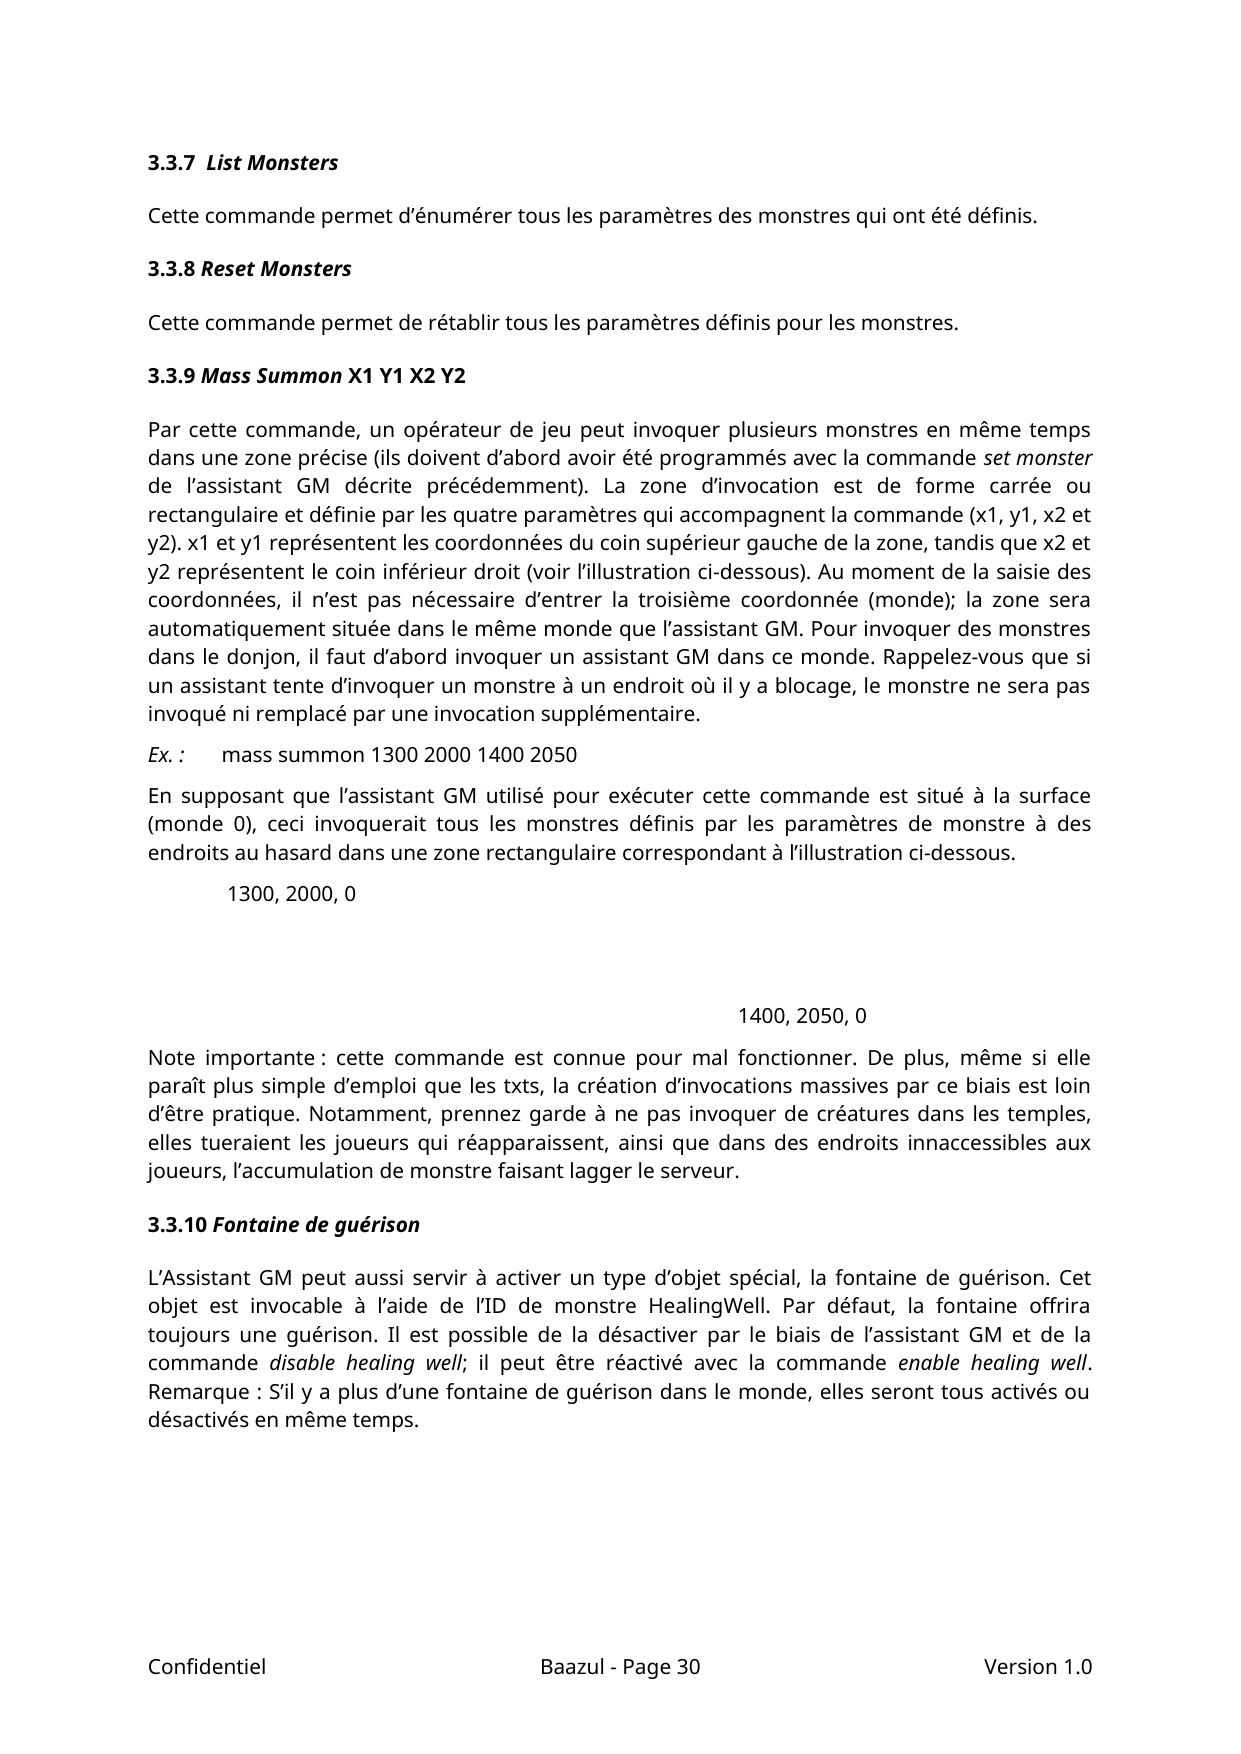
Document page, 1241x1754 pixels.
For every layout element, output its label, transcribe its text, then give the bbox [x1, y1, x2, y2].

subtitle Fontaine de guérison [148, 1210, 1093, 1238]
text Note importante : cette commande est connue pour mal fonctionner. De plus, même si elle paraît plus simple d’emploi que les txts, la création d’invocations massives par ce biais est loin d’être pratique. Notamment, prennez garde à ne pas invoquer de créatures dans les temples, elles tueraient les joueurs qui réapparaissent, ainsi que dans des endroits innaccessibles aux joueurs, l’accumulation de monstre faisant lagger le serveur. [148, 1043, 1093, 1185]
text Cette commande permet de rétablir tous les paramètres définis pour les monstres. [148, 308, 1093, 336]
text Cette commande permet d’énumérer tous les paramètres des monstres qui ont été définis. [148, 201, 1093, 229]
text L’Assistant GM peut aussi servir à activer un type d’objet spécial, la fontaine de guérison. Cet objet est invocable à l’aide de l’ID de monstre HealingWell. Par défaut, la fontaine offrira toujours une guérison. Il est possible de la désactiver par le biais de l’assistant GM et de la commande disable healing well; il peut être réactivé avec la commande enable healing well. Remarque : S’il y a plus d’une fontaine de guérison dans le monde, elles seront tous activés ou désactivés en même temps. [148, 1263, 1093, 1434]
subtitle Mass Summon X1 Y1 X2 Y2 [148, 361, 1093, 390]
text 1300, 2000, 0 [148, 879, 1093, 907]
subtitle List Monsters [148, 148, 1093, 176]
text En supposant que l’assistant GM utilisé pour exécuter cette commande est situé à la surface (monde 0), ceci invoquerait tous les monstres définis par les paramètres de monstre à des endroits au hasard dans une zone rectangulaire correspondant à l’illustration ci-dessous. [148, 781, 1093, 866]
text Ex. : mass summon 1300 2000 1400 2050 [148, 740, 1093, 768]
text 1400, 2050, 0 [148, 1002, 1093, 1030]
text Par cette commande, un opérateur de jeu peut invoquer plusieurs monstres en même temps dans une zone précise (ils doivent d’abord avoir été programmés avec la commande set monster de l’assistant GM décrite précédemment). La zone d’invocation est de forme carrée ou rectangulaire et définie par les quatre paramètres qui accompagnent la commande (x1, y1, x2 et y2). x1 et y1 représentent les coordonnées du coin supérieur gauche de la zone, tandis que x2 et y2 représentent le coin inférieur droit (voir l’illustration ci-dessous). Au moment de la saisie des coordonnées, il n’est pas nécessaire d’entrer la troisième coordonnée (monde); la zone sera automatiquement située dans le même monde que l’assistant GM. Pour invoquer des monstres dans le donjon, il faut d’abord invoquer un assistant GM dans ce monde. Rappelez-vous que si un assistant tente d’invoquer un monstre à un endroit où il y a blocage, le monstre ne sera pas invoqué ni remplacé par une invocation supplémentaire. [148, 415, 1093, 728]
subtitle Reset Monsters [148, 254, 1093, 283]
